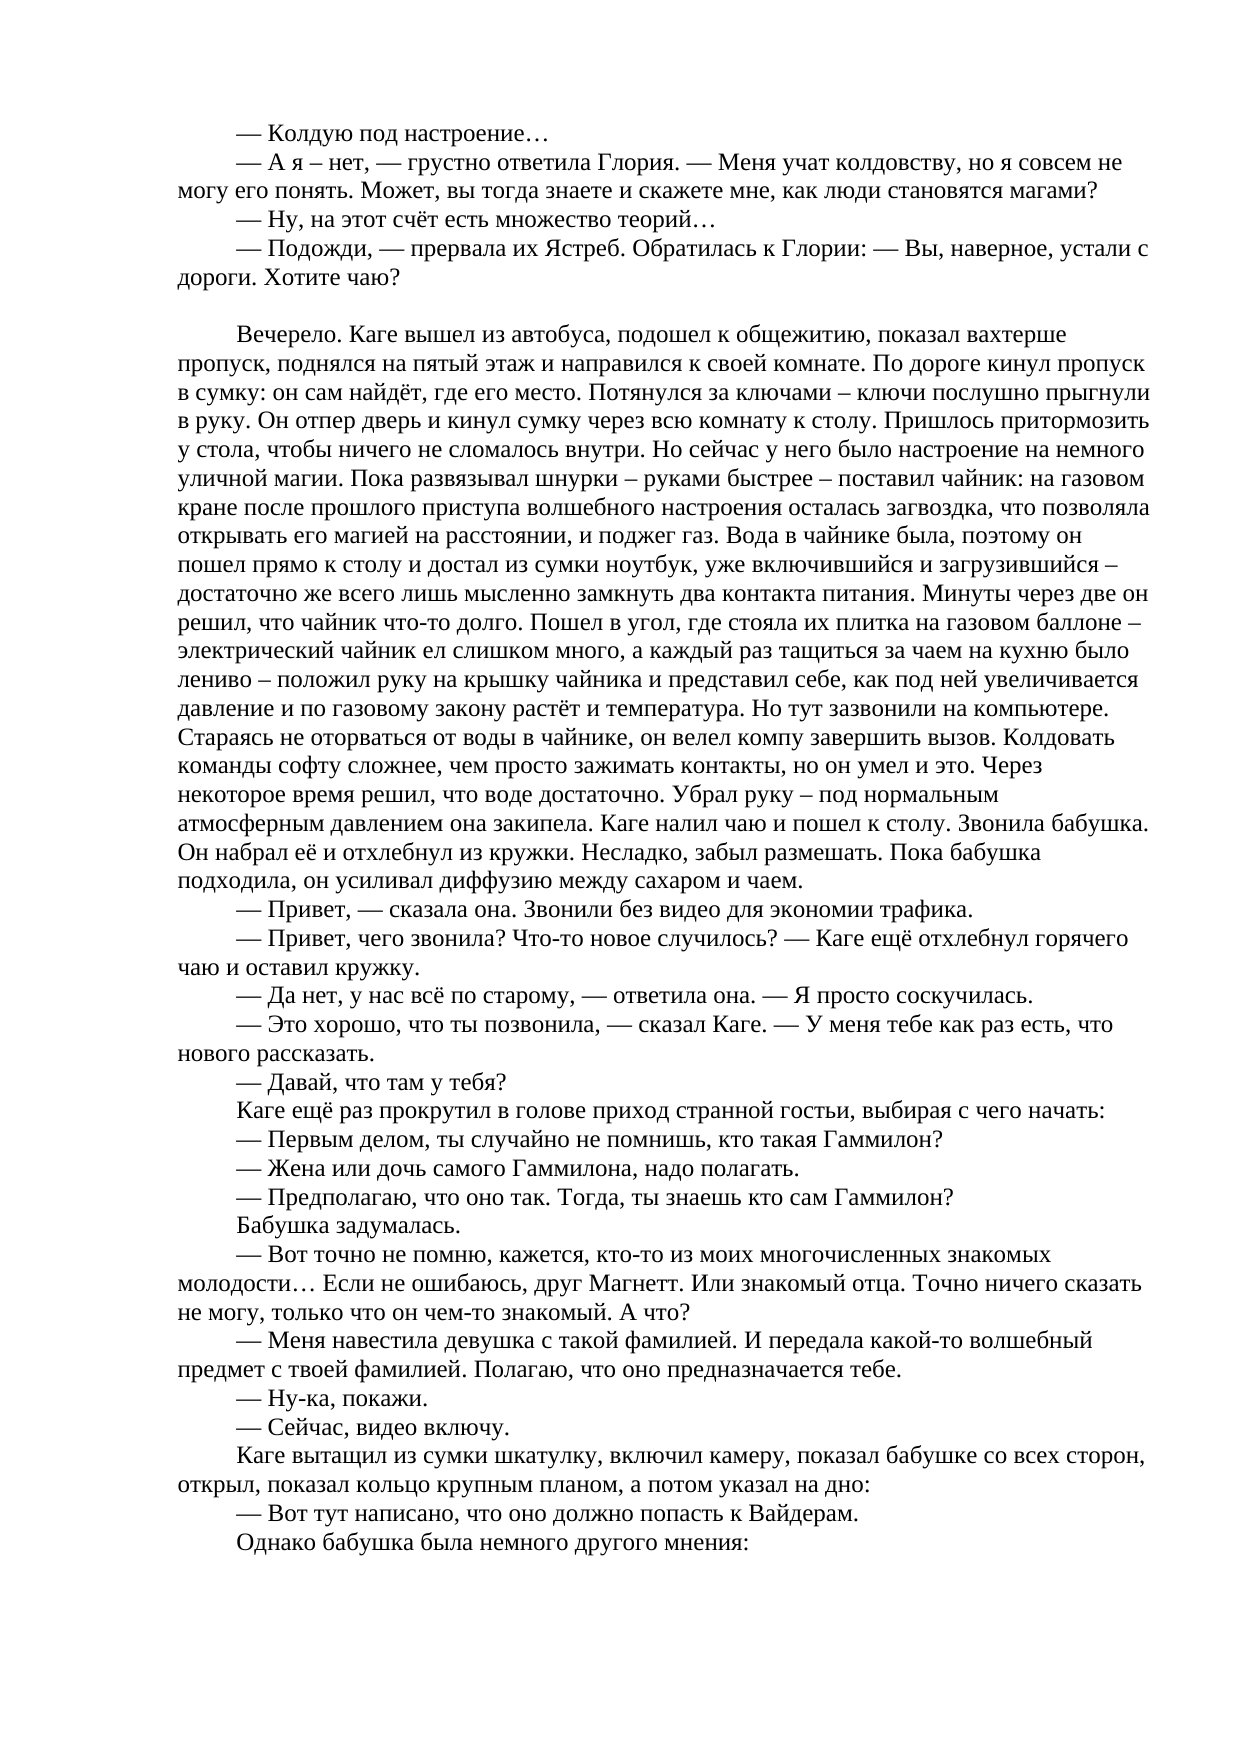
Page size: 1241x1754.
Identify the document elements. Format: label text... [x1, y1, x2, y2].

text — Ну, на этот счёт есть множество теорий… [177, 204, 1152, 233]
text — Вот тут написано, что оно должно попасть к Вайдерам. [177, 1498, 1152, 1527]
text — Предполагаю, что оно так. Тогда, ты знаешь кто сам Гаммилон? [177, 1182, 1152, 1211]
text Каге ещё раз прокрутил в голове приход странной гостьи, выбирая с чего начать: [177, 1096, 1152, 1124]
text — Меня навестила девушка с такой фамилией. И передала какой-то волшебный предмет с твоей фамилией. Полагаю, что оно предназначается тебе. [177, 1326, 1152, 1383]
text Вечерело. Каге вышел из автобуса, подошел к общежитию, показал вахтерше пропуск, поднялся на пятый этаж и направился к своей комнате. По дороге кинул пропуск в сумку: он сам найдёт, где его место. Потянулся за ключами – ключи послушно прыгнули в руку. Он отпер дверь и кинул сумку через всю комнату к столу. Пришлось притормозить у стола, чтобы ничего не сломалось внутри. Но сейчас у него было настроение на немного уличной магии. Пока развязывал шнурки – руками быстрее – поставил чайник: на газовом кране после прошлого приступа волшебного настроения осталась загвоздка, что позволяла открывать его магией на расстоянии, и поджег газ. Вода в чайнике была, поэтому он пошел прямо к столу и достал из сумки ноутбук, уже включившийся и загрузившийся – достаточно же всего лишь мысленно замкнуть два контакта питания. Минуты через две он решил, что чайник что-то долго. Пошел в угол, где стояла их плитка на газовом баллоне – электрический чайник ел слишком много, а каждый раз тащиться за чаем на кухню было лениво – положил руку на крышку чайника и представил себе, как под ней увеличивается давление и по газовому закону растёт и температура. Но тут зазвонили на компьютере. Стараясь не оторваться от воды в чайнике, он велел компу завершить вызов. Колдовать команды софту сложнее, чем просто зажимать контакты, но он умел и это. Через некоторое время решил, что воде достаточно. Убрал руку – под нормальным атмосферным давлением она закипела. Каге налил чаю и пошел к столу. Звонила бабушка. Он набрал её и отхлебнул из кружки. Несладко, забыл размешать. Пока бабушка подходила, он усиливал диффузию между сахаром и чаем. [177, 319, 1152, 894]
text — Это хорошо, что ты позвонила, — сказал Каге. — У меня тебе как раз есть, что нового рассказать. [177, 1009, 1152, 1067]
text — А я – нет, — грустно ответила Глория. — Меня учат колдовству, но я совсем не могу его понять. Может, вы тогда знаете и скажете мне, как люди становятся магами? [177, 147, 1152, 204]
text — Сейчас, видео включу. [177, 1412, 1152, 1441]
text Однако бабушка была немного другого мнения: [177, 1527, 1152, 1556]
text — Колдую под настроение… [177, 118, 1152, 147]
text — Подожди, — прервала их Ястреб. Обратилась к Глории: — Вы, наверное, устали с дороги. Хотите чаю? [177, 233, 1152, 291]
text Бабушка задумалась. [177, 1211, 1152, 1239]
text — Жена или дочь самого Гаммилона, надо полагать. [177, 1153, 1152, 1182]
text — Первым делом, ты случайно не помнишь, кто такая Гаммилон? [177, 1124, 1152, 1153]
text — Давай, что там у тебя? [177, 1067, 1152, 1096]
text — Привет, чего звонила? Что-то новое случилось? — Каге ещё отхлебнул горячего чаю и оставил кружку. [177, 923, 1152, 981]
text — Вот точно не помню, кажется, кто-то из моих многочисленных знакомых молодости… Если не ошибаюсь, друг Магнетт. Или знакомый отца. Точно ничего сказать не могу, только что он чем-то знакомый. А что? [177, 1239, 1152, 1326]
text Каге вытащил из сумки шкатулку, включил камеру, показал бабушке со всех сторон, открыл, показал кольцо крупным планом, а потом указал на дно: [177, 1441, 1152, 1498]
text — Да нет, у нас всё по старому, — ответила она. — Я просто соскучилась. [177, 981, 1152, 1009]
text — Ну-ка, покажи. [177, 1383, 1152, 1412]
text — Привет, — сказала она. Звонили без видео для экономии трафика. [177, 894, 1152, 923]
